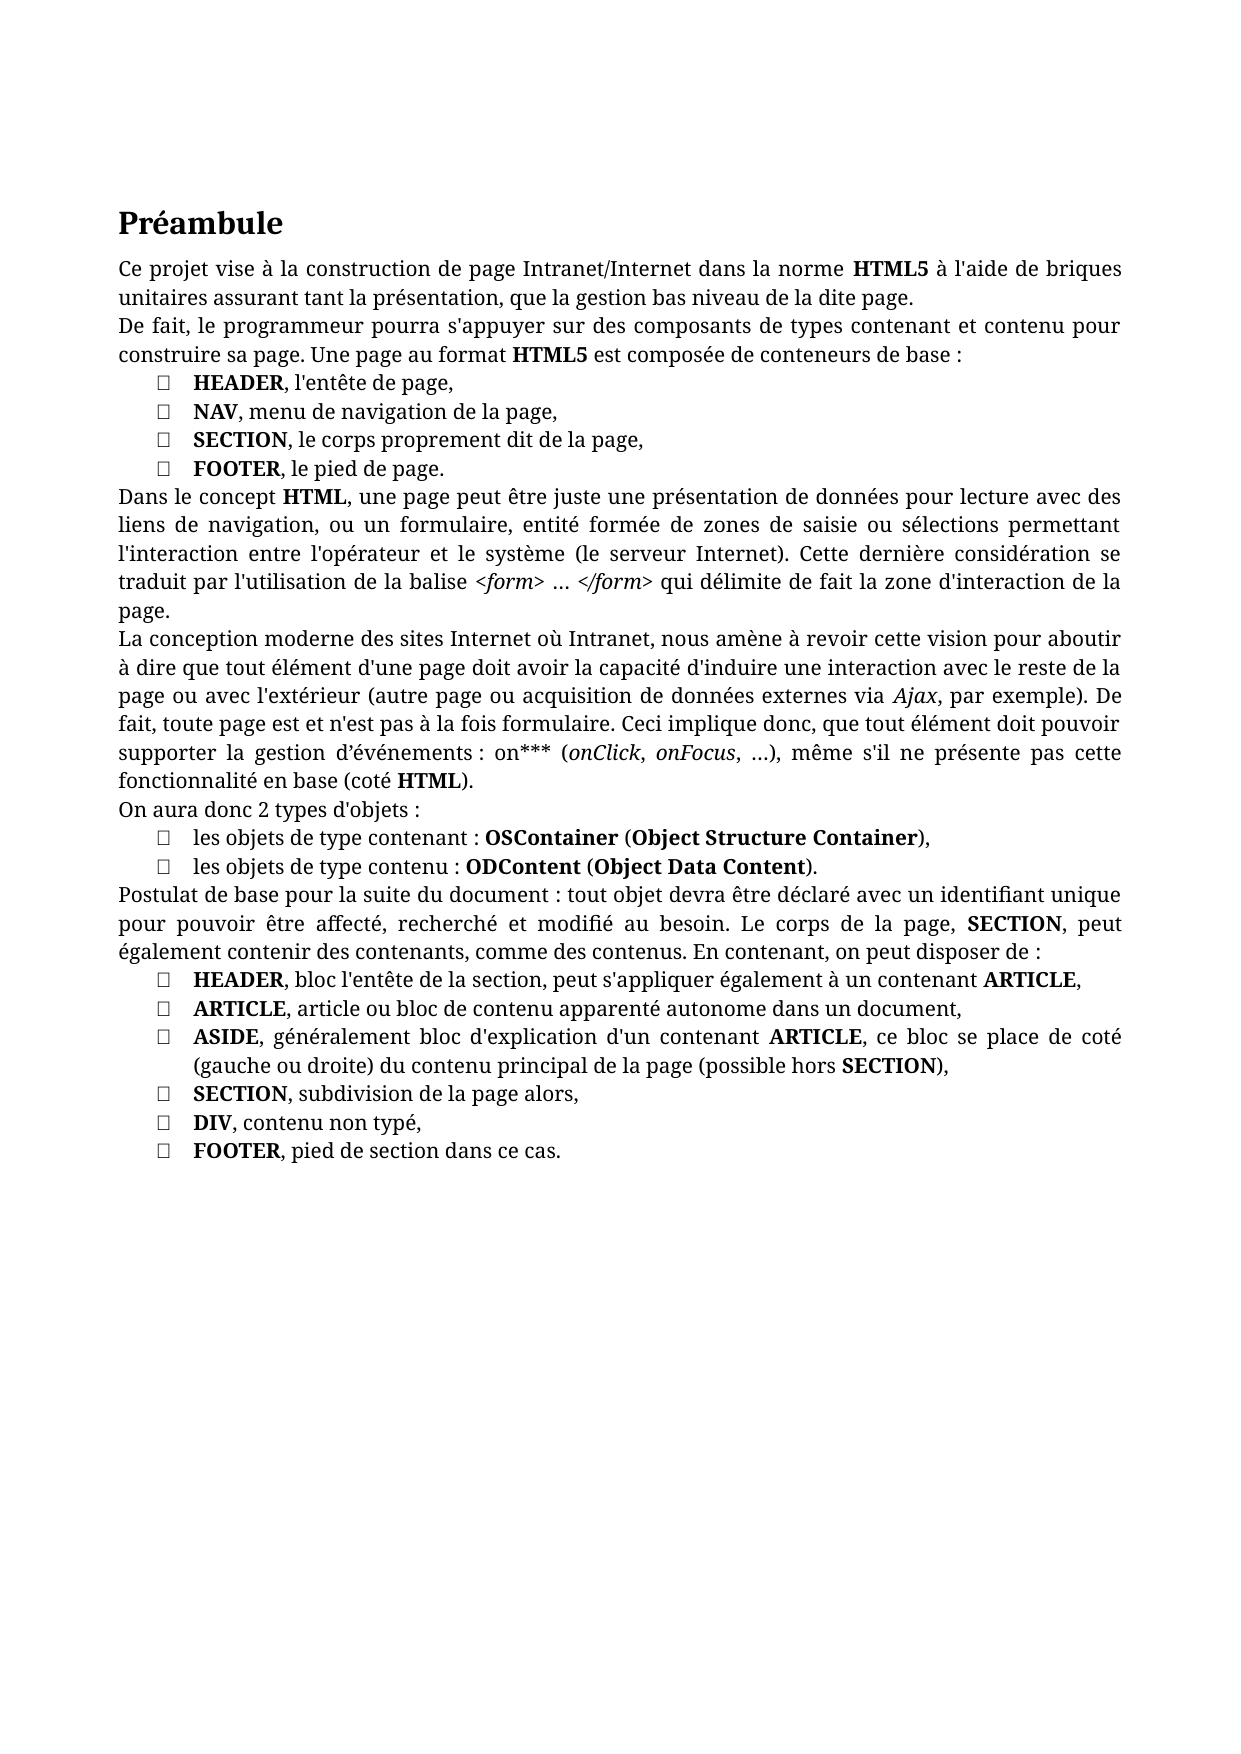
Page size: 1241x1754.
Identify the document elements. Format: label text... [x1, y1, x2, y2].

list ASIDE, généralement bloc d'explication d'un contenant ARTICLE, ce bloc se place de coté (gauche ou droite) du contenu principal de la page (possible hors SECTION), [156, 1022, 1122, 1079]
list FOOTER, pied de section dans ce cas. [156, 1136, 1122, 1164]
list DIV, contenu non typé, [156, 1108, 1122, 1136]
list HEADER, l'entête de page, [156, 368, 1122, 397]
list SECTION, subdivision de la page alors, [156, 1079, 1122, 1108]
list FOOTER, le pied de page. [156, 454, 1122, 482]
list HEADER, bloc l'entête de la section, peut s'appliquer également à un contenant ARTICLE, [156, 966, 1122, 994]
list NAV, menu de navigation de la page, [156, 397, 1122, 425]
text La conception moderne des sites Internet où Intranet, nous amène à revoir cette vision pour aboutir à dire que tout élément d'une page doit avoir la capacité d'induire une interaction avec le reste de la page ou avec l'extérieur (autre page ou acquisition de données externes via Ajax, par exemple). De fait, toute page est et n'est pas à la fois formulaire. Ceci implique donc, que tout élément doit pouvoir supporter la gestion d’événements : on*** (onClick, onFocus, …), même s'il ne présente pas cette fonctionnalité en base (coté HTML). [118, 624, 1122, 795]
list ARTICLE, article ou bloc de contenu apparenté autonome dans un document, [156, 994, 1122, 1022]
text On aura donc 2 types d'objets : [118, 795, 1122, 823]
text De fait, le programmeur pourra s'appuyer sur des composants de types contenant et contenu pour construire sa page. Une page au format HTML5 est composée de conteneurs de base : [118, 311, 1122, 368]
list SECTION, le corps proprement dit de la page, [156, 425, 1122, 454]
list les objets de type contenu : ODContent (Object Data Content). [156, 852, 1122, 880]
subtitle Préambule [118, 204, 1122, 243]
text Postulat de base pour la suite du document : tout objet devra être déclaré avec un identifiant unique pour pouvoir être affecté, recherché et modifié au besoin. Le corps de la page, SECTION, peut également contenir des contenants, comme des contenus. En contenant, on peut disposer de : [118, 880, 1122, 966]
text Dans le concept HTML, une page peut être juste une présentation de données pour lecture avec des liens de navigation, ou un formulaire, entité formée de zones de saisie ou sélections permettant l'interaction entre l'opérateur et le système (le serveur Internet). Cette dernière considération se traduit par l'utilisation de la balise <form> … </form> qui délimite de fait la zone d'interaction de la page. [118, 482, 1122, 624]
text Ce projet vise à la construction de page Intranet/Internet dans la norme HTML5 à l'aide de briques unitaires assurant tant la présentation, que la gestion bas niveau de la dite page. [118, 254, 1122, 311]
list les objets de type contenant : OSContainer (Object Structure Container), [156, 823, 1122, 852]
